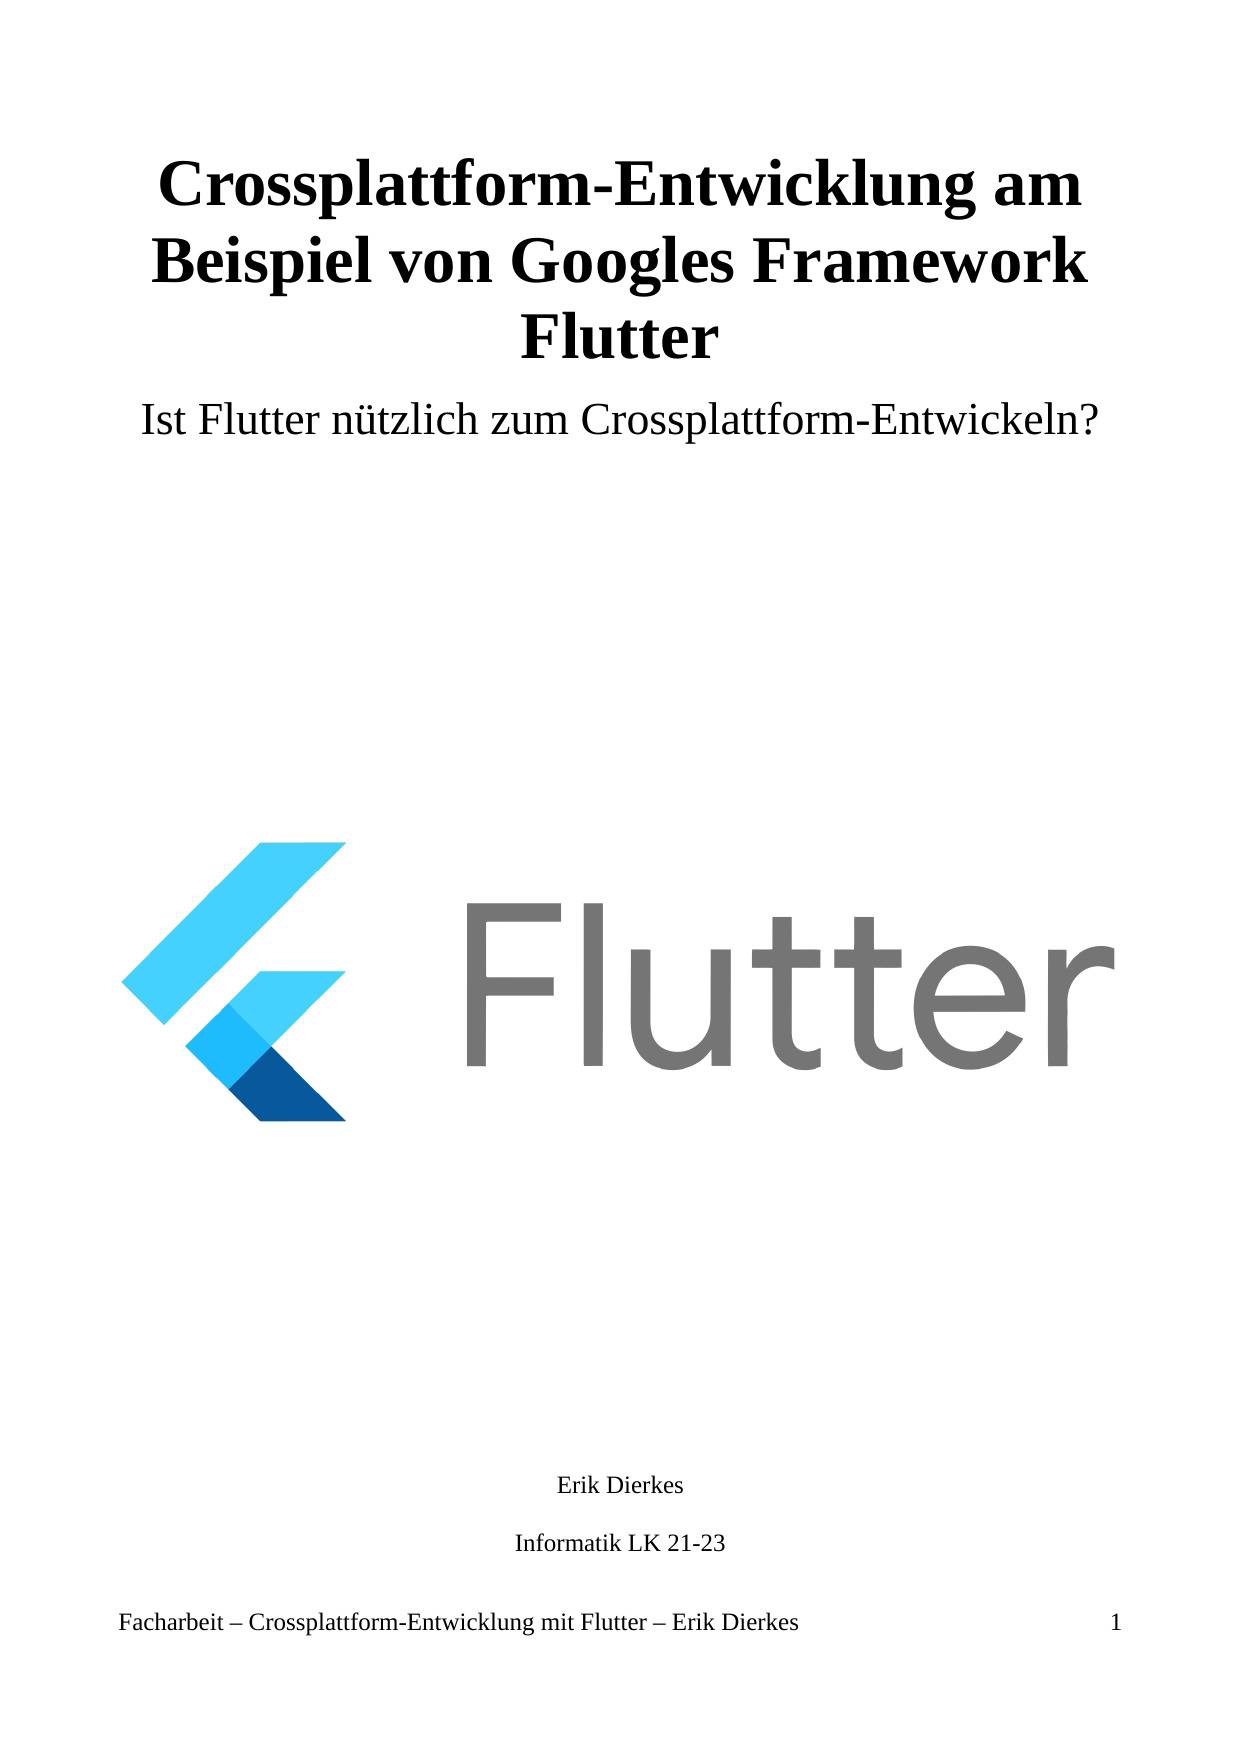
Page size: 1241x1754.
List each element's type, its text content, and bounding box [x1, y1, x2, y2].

title Crossplattform-Entwicklung am Beispiel von Googles Framework Flutter [118, 143, 1122, 373]
picture [116, 838, 1121, 1126]
text Informatik LK 21-23 [118, 1528, 1122, 1557]
text Erik Dierkes [118, 1470, 1122, 1499]
subtitle Ist Flutter nützlich zum Crossplattform-Entwickeln? [118, 392, 1122, 444]
